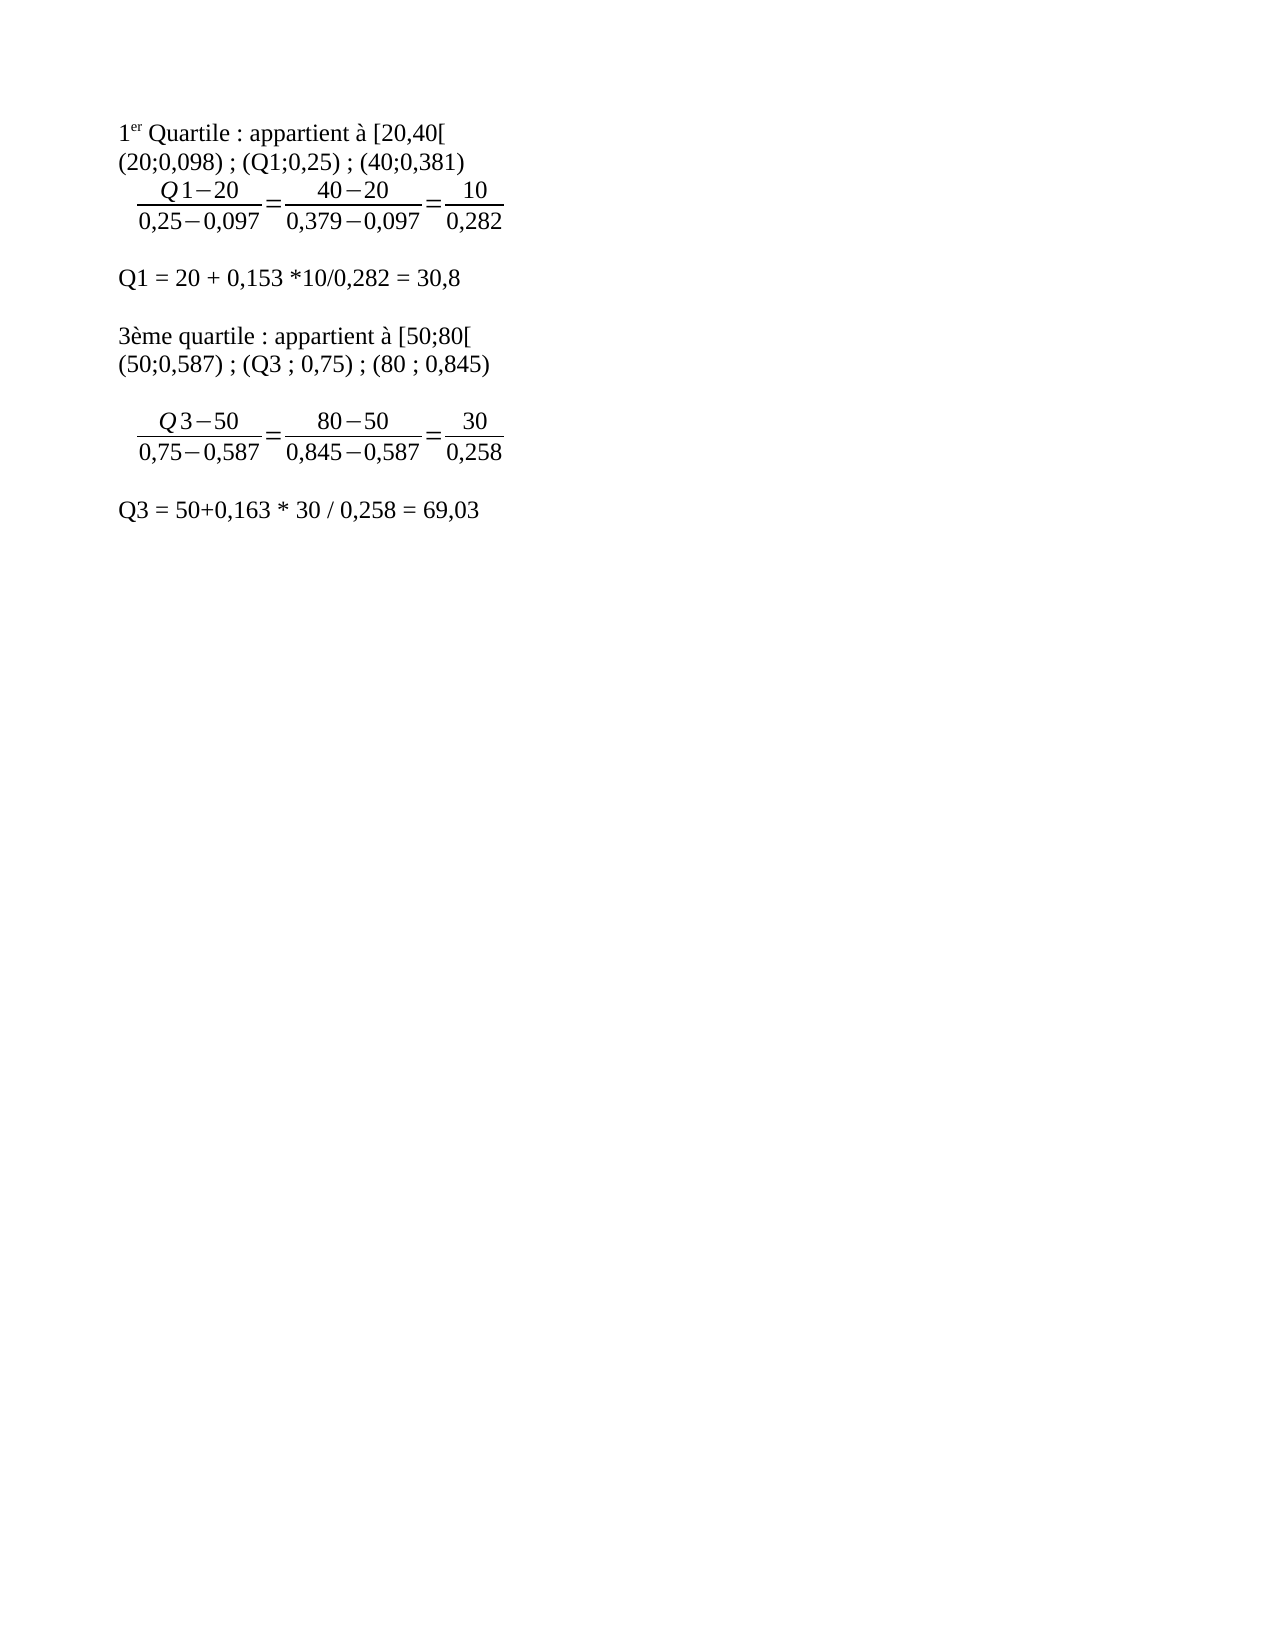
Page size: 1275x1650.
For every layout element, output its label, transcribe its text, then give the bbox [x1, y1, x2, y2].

text (20;0,098) ; (Q1;0,25) ; (40;0,381) [118, 147, 1157, 176]
text (50;0,587) ; (Q3 ; 0,75) ; (80 ; 0,845) [118, 349, 1157, 378]
text 1er Quartile : appartient à [20,40[ [118, 118, 1157, 147]
text Q1 = 20 + 0,153 *10/0,282 = 30,8 [118, 263, 1157, 292]
text Q3 = 50+0,163 * 30 / 0,258 = 69,03 [118, 495, 1157, 523]
text 3ème quartile : appartient à [50;80[ [118, 321, 1157, 349]
